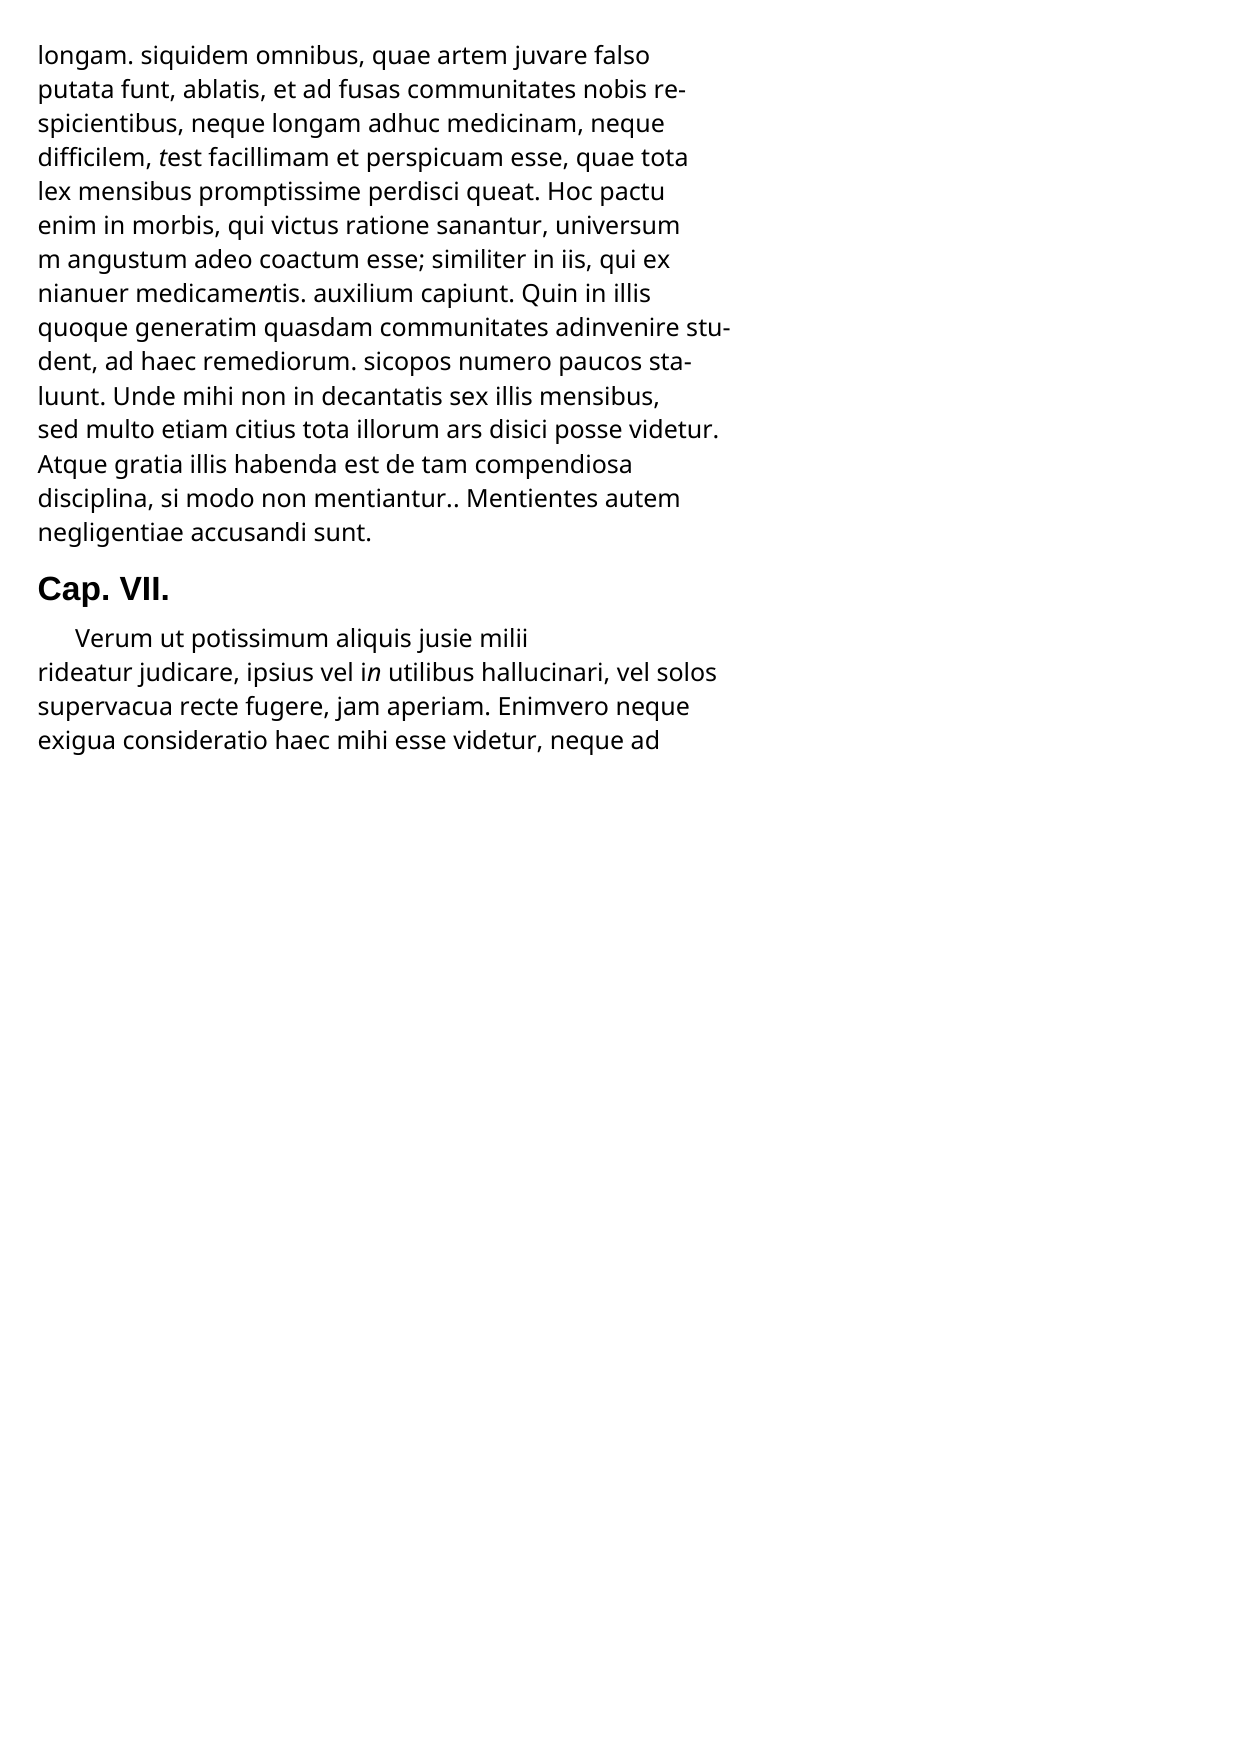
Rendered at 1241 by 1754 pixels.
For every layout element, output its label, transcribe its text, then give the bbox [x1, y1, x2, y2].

subtitle Cap. VII. [37, 569, 1203, 608]
text longam. siquidem omnibus, quae artem juvare falso putata funt, ablatis, et ad fusas communitates nobis re- spicientibus, neque longam adhuc medicinam, neque difficilem, test facillimam et perspicuam esse, quae tota lex mensibus promptissime perdisci queat. Hoc pactu enim in morbis, qui victus ratione sanantur, universum m angustum adeo coactum esse; similiter in iis, qui ex nianuer medicamentis. auxilium capiunt. Quin in illis quoque generatim quasdam communitates adinvenire stu- dent, ad haec remediorum. sicopos numero paucos sta- luunt. Unde mihi non in decantatis sex illis mensibus, sed multo etiam citius tota illorum ars disici posse videtur. Atque gratia illis habenda est de tam compendiosa disciplina, si modo non mentiantur.. Mentientes autem negligentiae accusandi sunt. [37, 37, 1203, 548]
text Verum ut potissimum aliquis jusie milii rideatur judicare, ipsius vel in utilibus hallucinari, vel solos supervacua recte fugere, jam aperiam. Enimvero neque exigua consideratio haec mihi esse videtur, neque ad [37, 620, 1203, 757]
